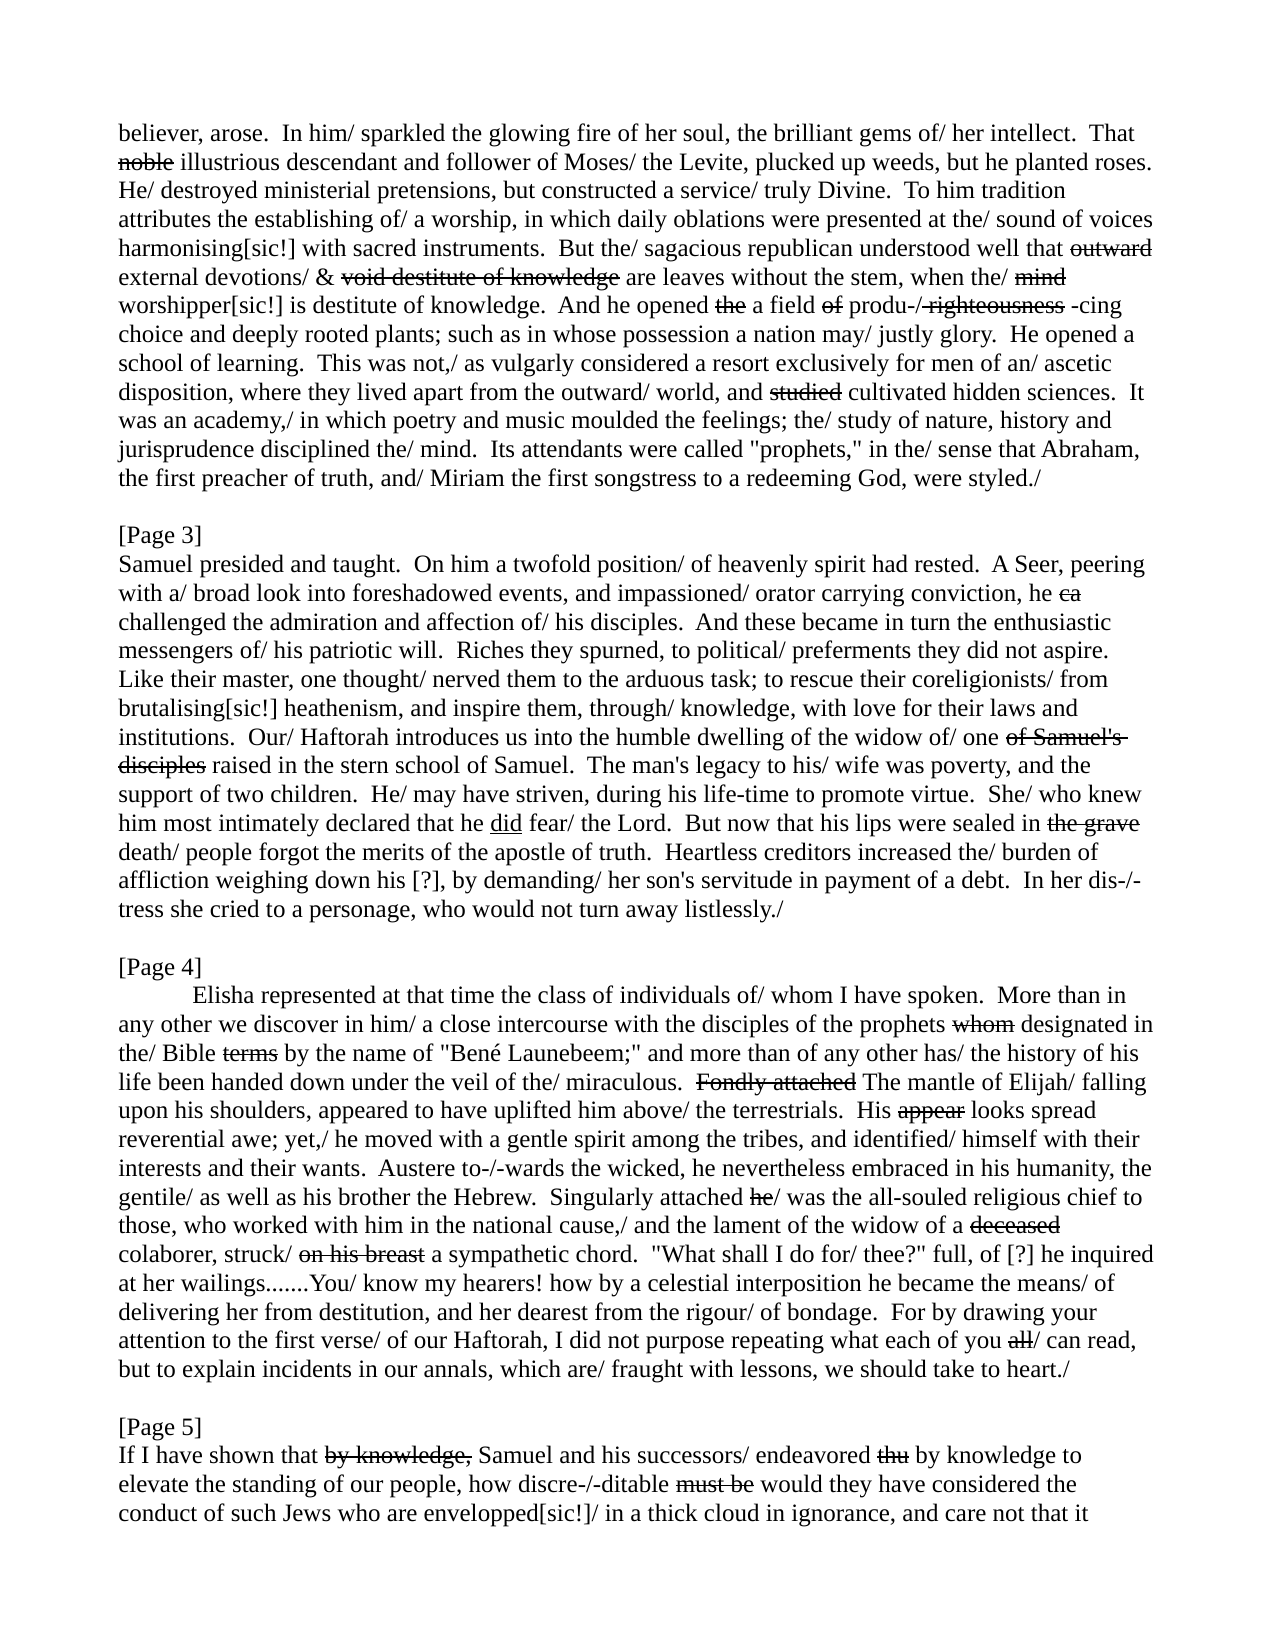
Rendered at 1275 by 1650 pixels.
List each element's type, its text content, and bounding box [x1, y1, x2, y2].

text [Page 3] [118, 521, 1157, 549]
text believer, arose. In him/ sparkled the glowing fire of her soul, the brilliant gems of/ her intellect. That noble illustrious descendant and follower of Moses/ the Levite, plucked up weeds, but he planted roses. He/ destroyed ministerial pretensions, but constructed a service/ truly Divine. To him tradition attributes the establishing of/ a worship, in which daily oblations were presented at the/ sound of voices harmonising[sic!] with sacred instruments. But the/ sagacious republican understood well that outward external devotions/ & void destitute of knowledge are leaves without the stem, when the/ mind worshipper[sic!] is destitute of knowledge. And he opened the a field of produ-/ righteousness -cing choice and deeply rooted plants; such as in whose possession a nation may/ justly glory. He opened a school of learning. This was not,/ as vulgarly considered a resort exclusively for men of an/ ascetic disposition, where they lived apart from the outward/ world, and studied cultivated hidden sciences. It was an academy,/ in which poetry and music moulded the feelings; the/ study of nature, history and jurisprudence disciplined the/ mind. Its attendants were called "prophets," in the/ sense that Abraham, the first preacher of truth, and/ Miriam the first songstress to a redeeming God, were styled./ [118, 118, 1157, 492]
text If I have shown that by knowledge, Samuel and his successors/ endeavored thu by knowledge to elevate the standing of our people, how discre-/-ditable must be would they have considered the conduct of such Jews who are envelopped[sic!]/ in a thick cloud in ignorance, and care not that it [118, 1441, 1157, 1527]
text [Page 4] Elisha represented at that time the class of individuals of/ whom I have spoken. More than in any other we discover in him/ a close intercourse with the disciples of the prophets whom designated in the/ Bible terms by the name of "Bené Launebeem;" and more than of any other has/ the history of his life been handed down under the veil of the/ miraculous. Fondly attached The mantle of Elijah/ falling upon his shoulders, appeared to have uplifted him above/ the terrestrials. His appear looks spread reverential awe; yet,/ he moved with a gentle spirit among the tribes, and identified/ himself with their interests and their wants. Austere to-/-wards the wicked, he nevertheless embraced in his humanity, the gentile/ as well as his brother the Hebrew. Singularly attached he/ was the all-souled religious chief to those, who worked with him in the national cause,/ and the lament of the widow of a deceased colaborer, struck/ on his breast a sympathetic chord. "What shall I do for/ thee?" full, of [?] he inquired at her wailings.......You/ know my hearers! how by a celestial interposition he became the means/ of delivering her from destitution, and her dearest from the rigour/ of bondage. For by drawing your attention to the first verse/ of our Haftorah, I did not purpose repeating what each of you all/ can read, but to explain incidents in our annals, which are/ fraught with lessons, we should take to heart./ [118, 952, 1157, 1383]
text Samuel presided and taught. On him a twofold position/ of heavenly spirit had rested. A Seer, peering with a/ broad look into foreshadowed events, and impassioned/ orator carrying conviction, he ca challenged the admiration and affection of/ his disciples. And these became in turn the enthusiastic messengers of/ his patriotic will. Riches they spurned, to political/ preferments they did not aspire. Like their master, one thought/ nerved them to the arduous task; to rescue their coreligionists/ from brutalising[sic!] heathenism, and inspire them, through/ knowledge, with love for their laws and institutions. Our/ Haftorah introduces us into the humble dwelling of the widow of/ one of Samuel's disciples raised in the stern school of Samuel. The man's legacy to his/ wife was poverty, and the support of two children. He/ may have striven, during his life-time to promote virtue. She/ who knew him most intimately declared that he did fear/ the Lord. But now that his lips were sealed in the grave death/ people forgot the merits of the apostle of truth. Heartless creditors increased the/ burden of affliction weighing down his [?], by demanding/ her son's servitude in payment of a debt. In her dis-/-tress she cried to a personage, who would not turn away listlessly./ [118, 549, 1157, 923]
text [Page 5] [118, 1412, 1157, 1441]
